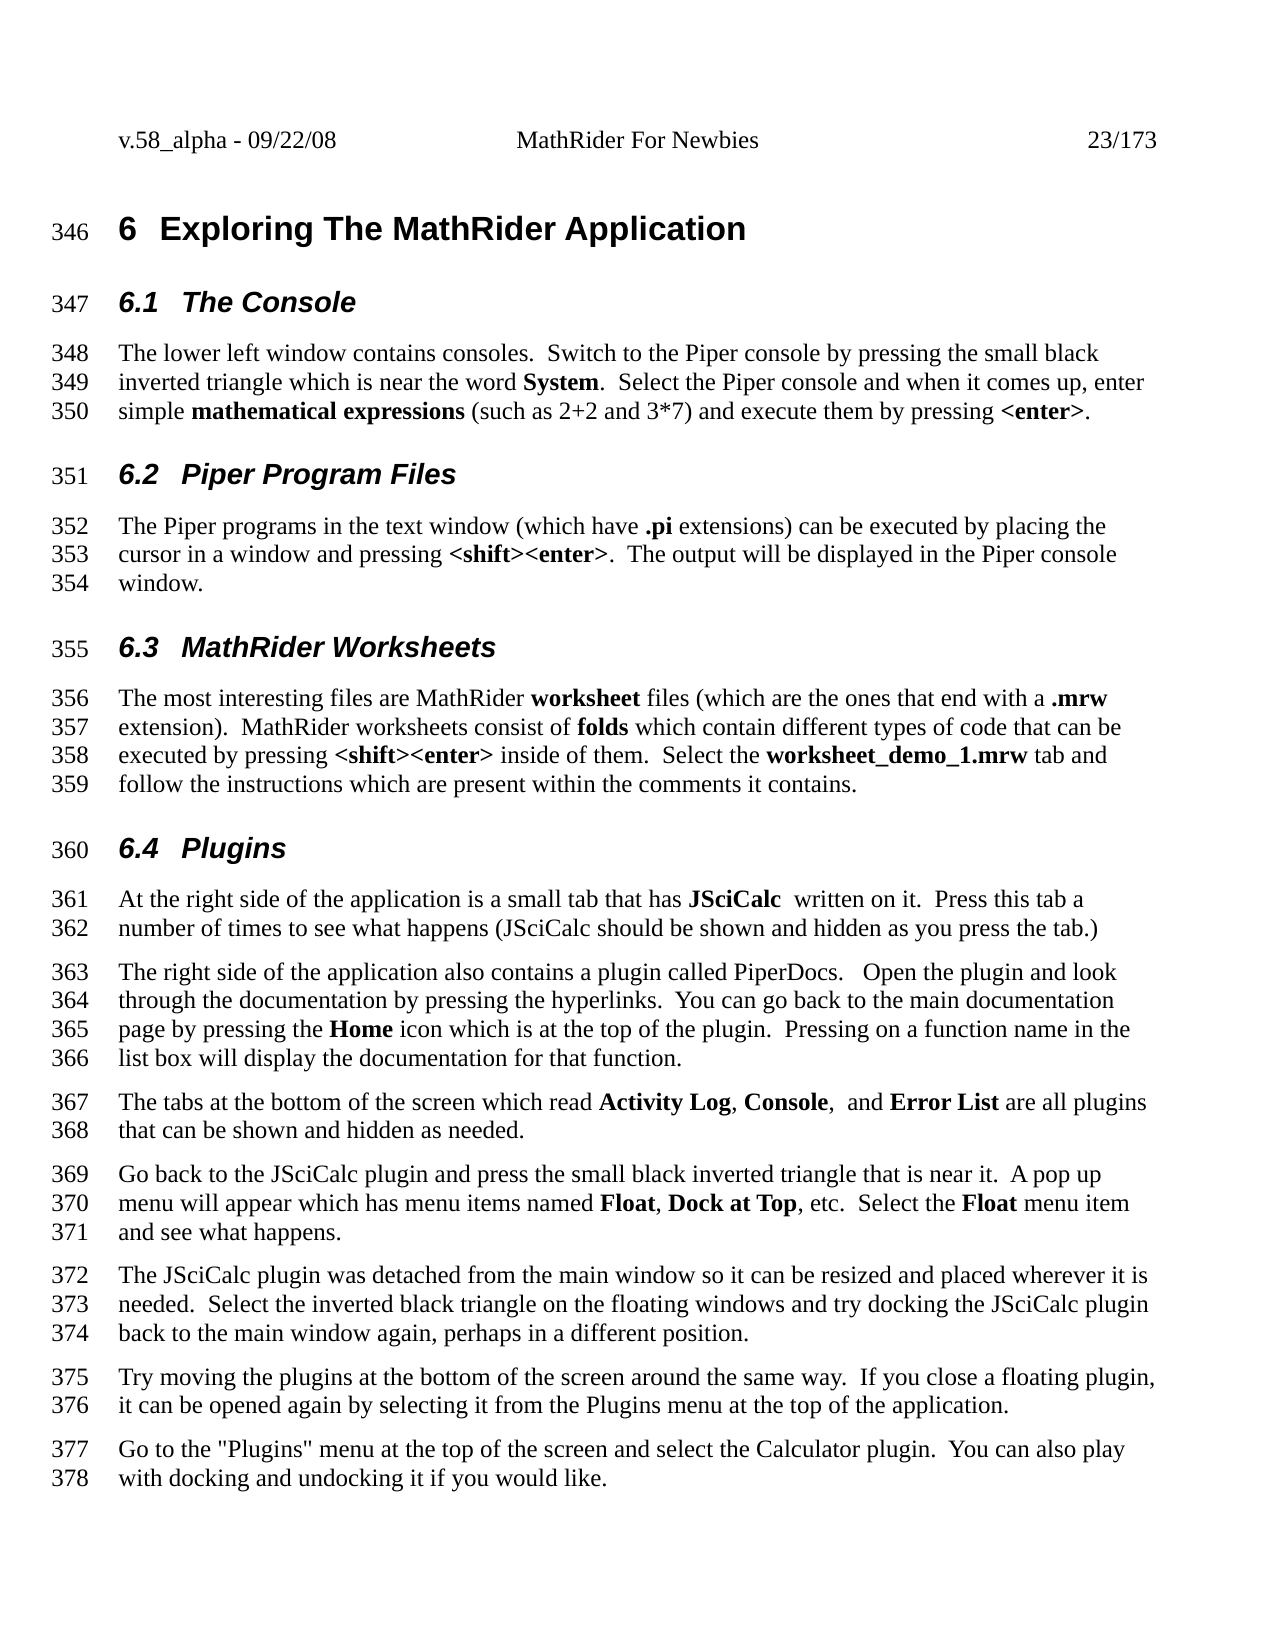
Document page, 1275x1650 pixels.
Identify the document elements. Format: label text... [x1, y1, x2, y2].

text Go back to the JSciCalc plugin and press the small black inverted triangle that is near it. A pop up menu will appear which has menu items named Float, Dock at Top, etc. Select the Float menu item and see what happens. [118, 1159, 1157, 1245]
text The JSciCalc plugin was detached from the main window so it can be resized and placed wherever it is needed. Select the inverted black triangle on the floating windows and try docking the JSciCalc plugin back to the main window again, perhaps in a different position. [118, 1260, 1157, 1347]
text Try moving the plugins at the bottom of the screen around the same way. If you close a floating plugin, it can be opened again by selecting it from the Plugins menu at the top of the application. [118, 1362, 1157, 1419]
subtitle Plugins [118, 831, 1157, 864]
text The Piper programs in the text window (which have .pi extensions) can be executed by placing the cursor in a window and pressing <shift><enter>. The output will be displayed in the Piper console window. [118, 511, 1157, 597]
subtitle Exploring The MathRider Application [118, 209, 1157, 247]
text The tabs at the bottom of the screen which read Activity Log, Console, and Error List are all plugins that can be shown and hidden as needed. [118, 1087, 1157, 1144]
text At the right side of the application is a small tab that has JSciCalc written on it. Press this tab a number of times to see what happens (JSciCalc should be shown and hidden as you press the tab.) [118, 884, 1157, 942]
subtitle The Console [118, 285, 1157, 318]
text The right side of the application also contains a plugin called PiperDocs. Open the plugin and look through the documentation by pressing the hyperlinks. You can go back to the main documentation page by pressing the Home icon which is at the top of the plugin. Pressing on a function name in the list box will display the documentation for that function. [118, 957, 1157, 1072]
text The most interesting files are MathRider worksheet files (which are the ones that end with a .mrw extension). MathRider worksheets consist of folds which contain different types of code that can be executed by pressing <shift><enter> inside of them. Select the worksheet_demo_1.mrw tab and follow the instructions which are present within the comments it contains. [118, 683, 1157, 798]
subtitle Piper Program Files [118, 457, 1157, 491]
text The lower left window contains consoles. Switch to the Piper console by pressing the small black inverted triangle which is near the word System. Select the Piper console and when it comes up, enter simple mathematical expressions (such as 2+2 and 3*7) and execute them by pressing <enter>. [118, 338, 1157, 425]
text Go to the "Plugins" menu at the top of the screen and select the Calculator plugin. You can also play with docking and undocking it if you would like. [118, 1434, 1157, 1492]
subtitle MathRider Worksheets [118, 629, 1157, 663]
